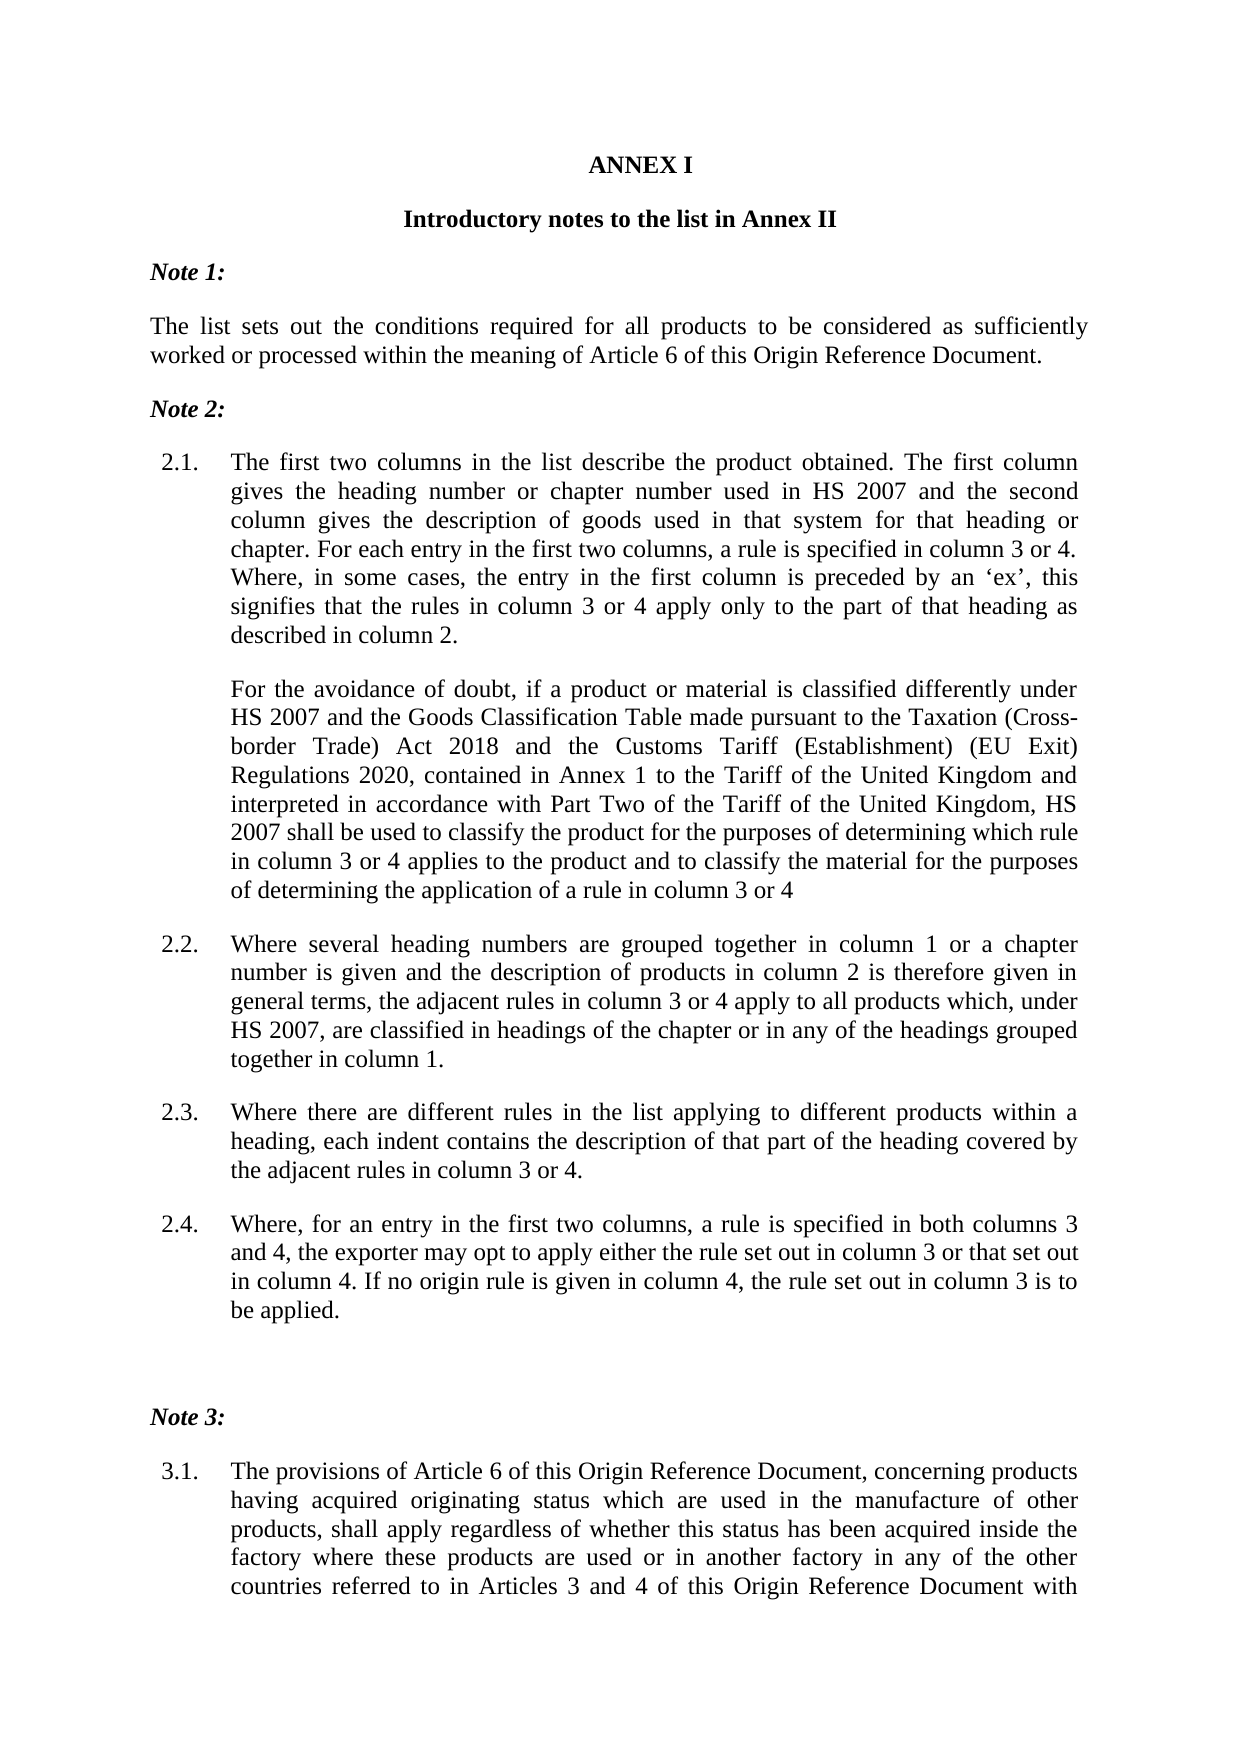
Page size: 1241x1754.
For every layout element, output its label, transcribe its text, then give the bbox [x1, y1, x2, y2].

text Introductory notes to the list in Annex II [150, 204, 1090, 232]
text ANNEX I [191, 150, 1090, 179]
text The list sets out the conditions required for all products to be considered as sufficiently worked or processed within the meaning of Article 6 of this Origin Reference Document. [150, 311, 1090, 369]
table_cell 2.2. [150, 929, 219, 1097]
text Note 2: [150, 394, 1090, 422]
text Note 1: [150, 257, 1090, 286]
table_cell 2.3. [150, 1098, 219, 1209]
table_header The first two columns in the list describe the product obtained. The first column gives the heading number or chapter number used in HS 2007 and the second column gives the description of goods used in that system for that heading or chapter. For each entry in the first two columns, a rule is specified in column 3 or 4. Where, in some cases, the entry in the first column is preceded by an ‘ex’, this signifies that the rules in column 3 or 4 apply only to the part of that heading as described in column 2. For the avoidance of doubt, if a product or material is classified differently under HS 2007 and the Goods Classification Table made pursuant to the Taxation (Cross-border Trade) Act 2018 and the Customs Tariff (Establishment) (EU Exit) Regulations 2020, contained in Annex 1 to the Tariff of the United Kingdom and interpreted in accordance with Part Two of the Tariff of the United Kingdom, HS 2007 shall be used to classify the product for the purposes of determining which rule in column 3 or 4 applies to the product and to classify the material for the purposes of determining the application of a rule in column 3 or 4 [219, 448, 1090, 929]
text Note 3: [150, 1402, 1090, 1431]
table_cell 2.4. [150, 1209, 219, 1349]
table_header 3.1. [150, 1456, 219, 1600]
table_cell Where, for an entry in the first two columns, a rule is specified in both columns 3 and 4, the exporter may opt to apply either the rule set out in column 3 or that set out in column 4. If no origin rule is given in column 4, the rule set out in column 3 is to be applied. [219, 1209, 1090, 1349]
table_header The provisions of Article 6 of this Origin Reference Document, concerning products having acquired originating status which are used in the manufacture of other products, shall apply regardless of whether this status has been acquired inside the factory where these products are used or in another factory in any of the other countries referred to in Articles 3 and 4 of this Origin Reference Document with [219, 1456, 1090, 1600]
table_header 2.1. [150, 448, 219, 929]
table_cell Where there are different rules in the list applying to different products within a heading, each indent contains the description of that part of the heading covered by the adjacent rules in column 3 or 4. [219, 1098, 1090, 1209]
table_cell Where several heading numbers are grouped together in column 1 or a chapter number is given and the description of products in column 2 is therefore given in general terms, the adjacent rules in column 3 or 4 apply to all products which, under HS 2007, are classified in headings of the chapter or in any of the headings grouped together in column 1. [219, 929, 1090, 1097]
